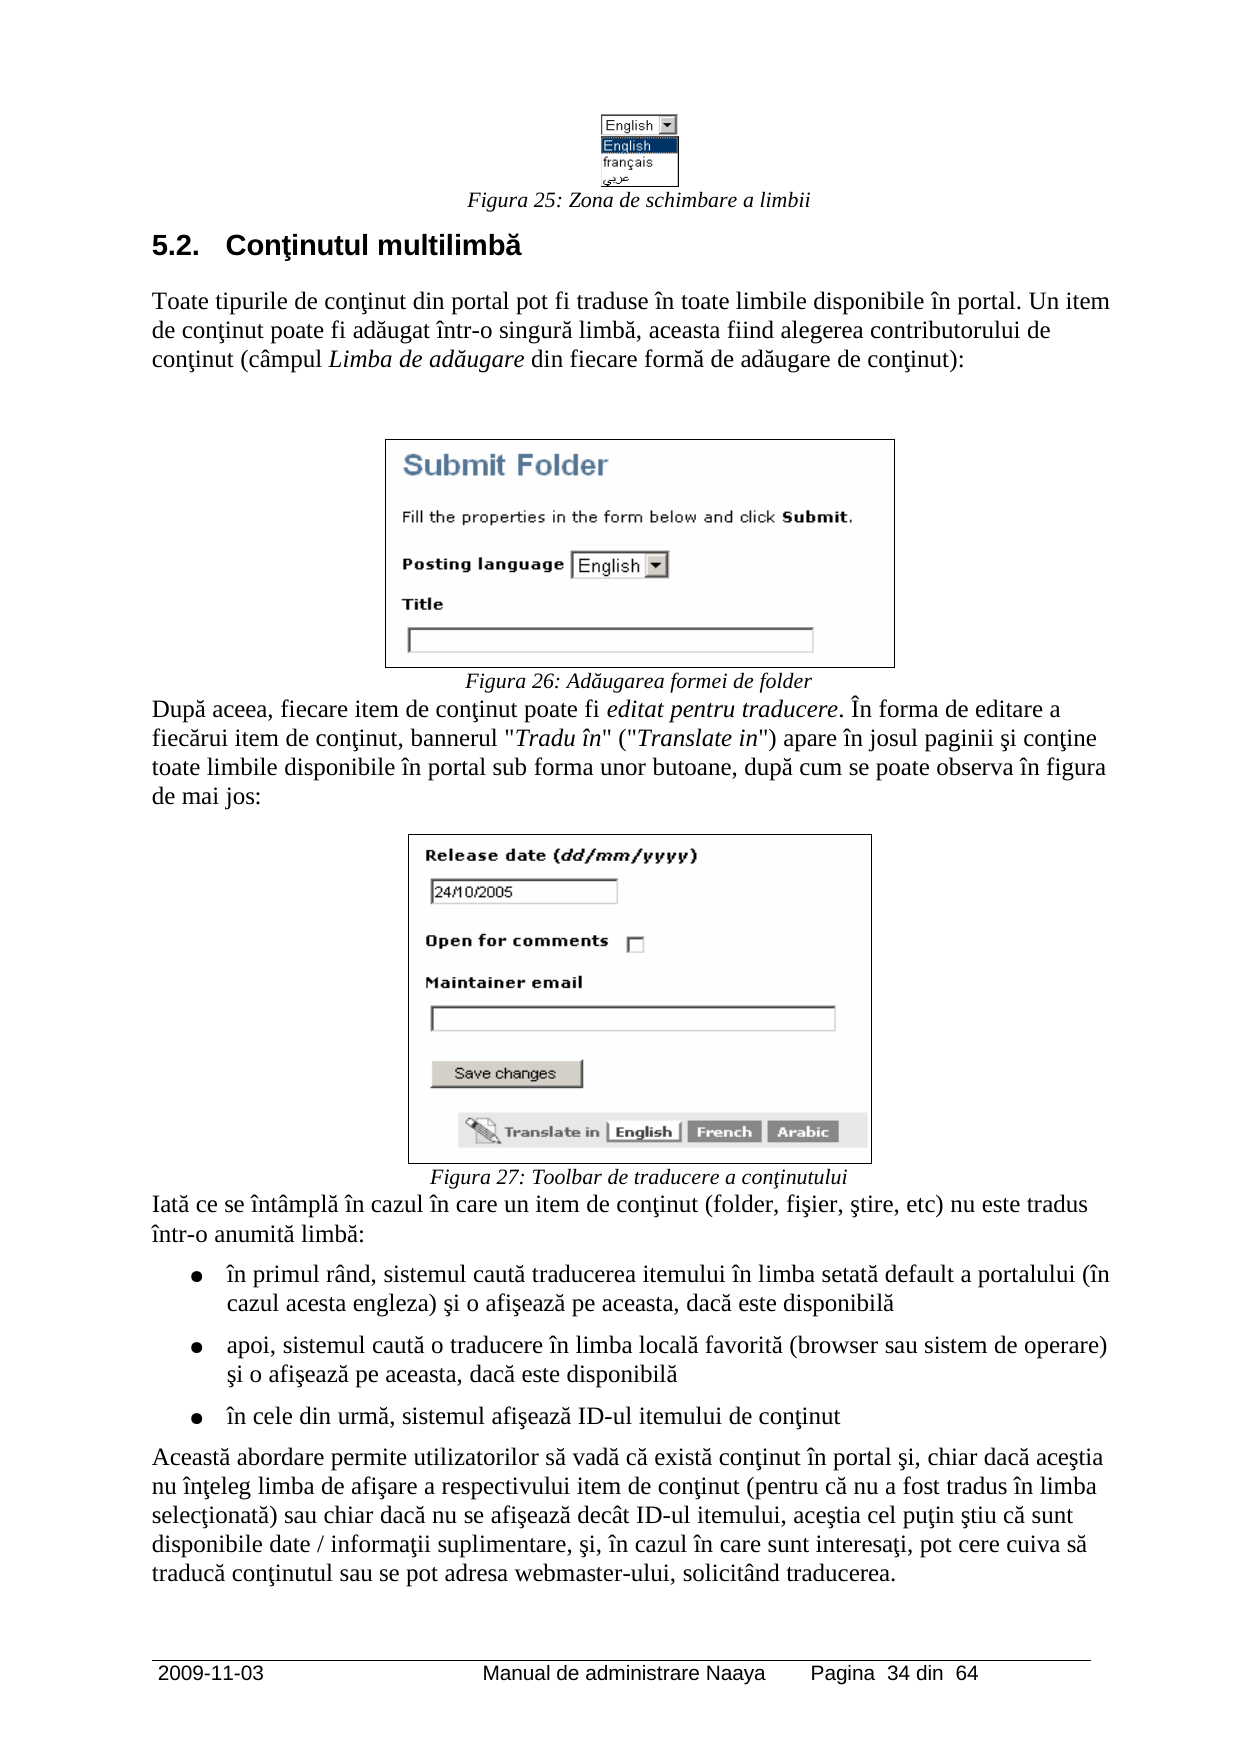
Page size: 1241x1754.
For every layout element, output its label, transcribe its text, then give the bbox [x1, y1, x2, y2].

text Iată ce se întâmplă în cazul în care un item de conţinut (folder, fişier, ştire, etc) nu este tradus într-o anumită limbă: [152, 822, 1128, 1247]
text Figura 27: Toolbar de traducere a conţinutului [408, 1164, 872, 1189]
text După aceea, fiecare item de conţinut poate fi editat pentru traducere. În forma de editare a fiecărui item de conţinut, bannerul "Tradu în" ("Translate in") apare în josul paginii şi conţine toate limbile disponibile în portal sub forma unor butoane, după cum se poate observa în figura de mai jos: [152, 426, 1128, 810]
list Figura 25: Zona de schimbare a limbii [397, 114, 883, 212]
text Această abordare permite utilizatorilor să vadă că există conţinut în portal şi, chiar dacă aceştia nu înţeleg limba de afişare a respectivului item de conţinut (pentru că nu a fost tradus în limba selecţionată) sau chiar dacă nu se afişează decât ID-ul itemului, aceştia cel puţin ştiu că sunt disponibile date / informaţii suplimentare, şi, în cazul în care sunt interesaţi, pot cere cuiva să traducă conţinutul sau se pot adresa webmaster-ului, solicitând traducerea. [152, 1442, 1128, 1587]
subtitle Conţinutul multilimbă [152, 102, 1128, 261]
list apoi, sistemul caută o traducere în limba locală favorită (browser sau sistem de operare) şi o afişează pe aceasta, dacă este disponibilă [189, 1330, 1128, 1388]
text Toate tipurile de conţinut din portal pot fi traduse în toate limbile disponibile în portal. Un item de conţinut poate fi adăugat într-o singură limbă, aceasta fiind alegerea contributorului de conţinut (câmpul Limba de adăugare din fiecare formă de adăugare de conţinut): [152, 286, 1128, 373]
text Figura 26: Adăugarea formei de folder [385, 668, 894, 694]
text [386, 440, 894, 667]
picture [601, 114, 679, 187]
list în primul rând, sistemul caută traducerea itemului în limba setată default a portalului (în cazul acesta engleza) şi o afişează pe aceasta, dacă este disponibilă [189, 1259, 1128, 1317]
text [409, 835, 871, 1163]
list în cele din urmă, sistemul afişează ID-ul itemului de conţinut [189, 1401, 1128, 1429]
